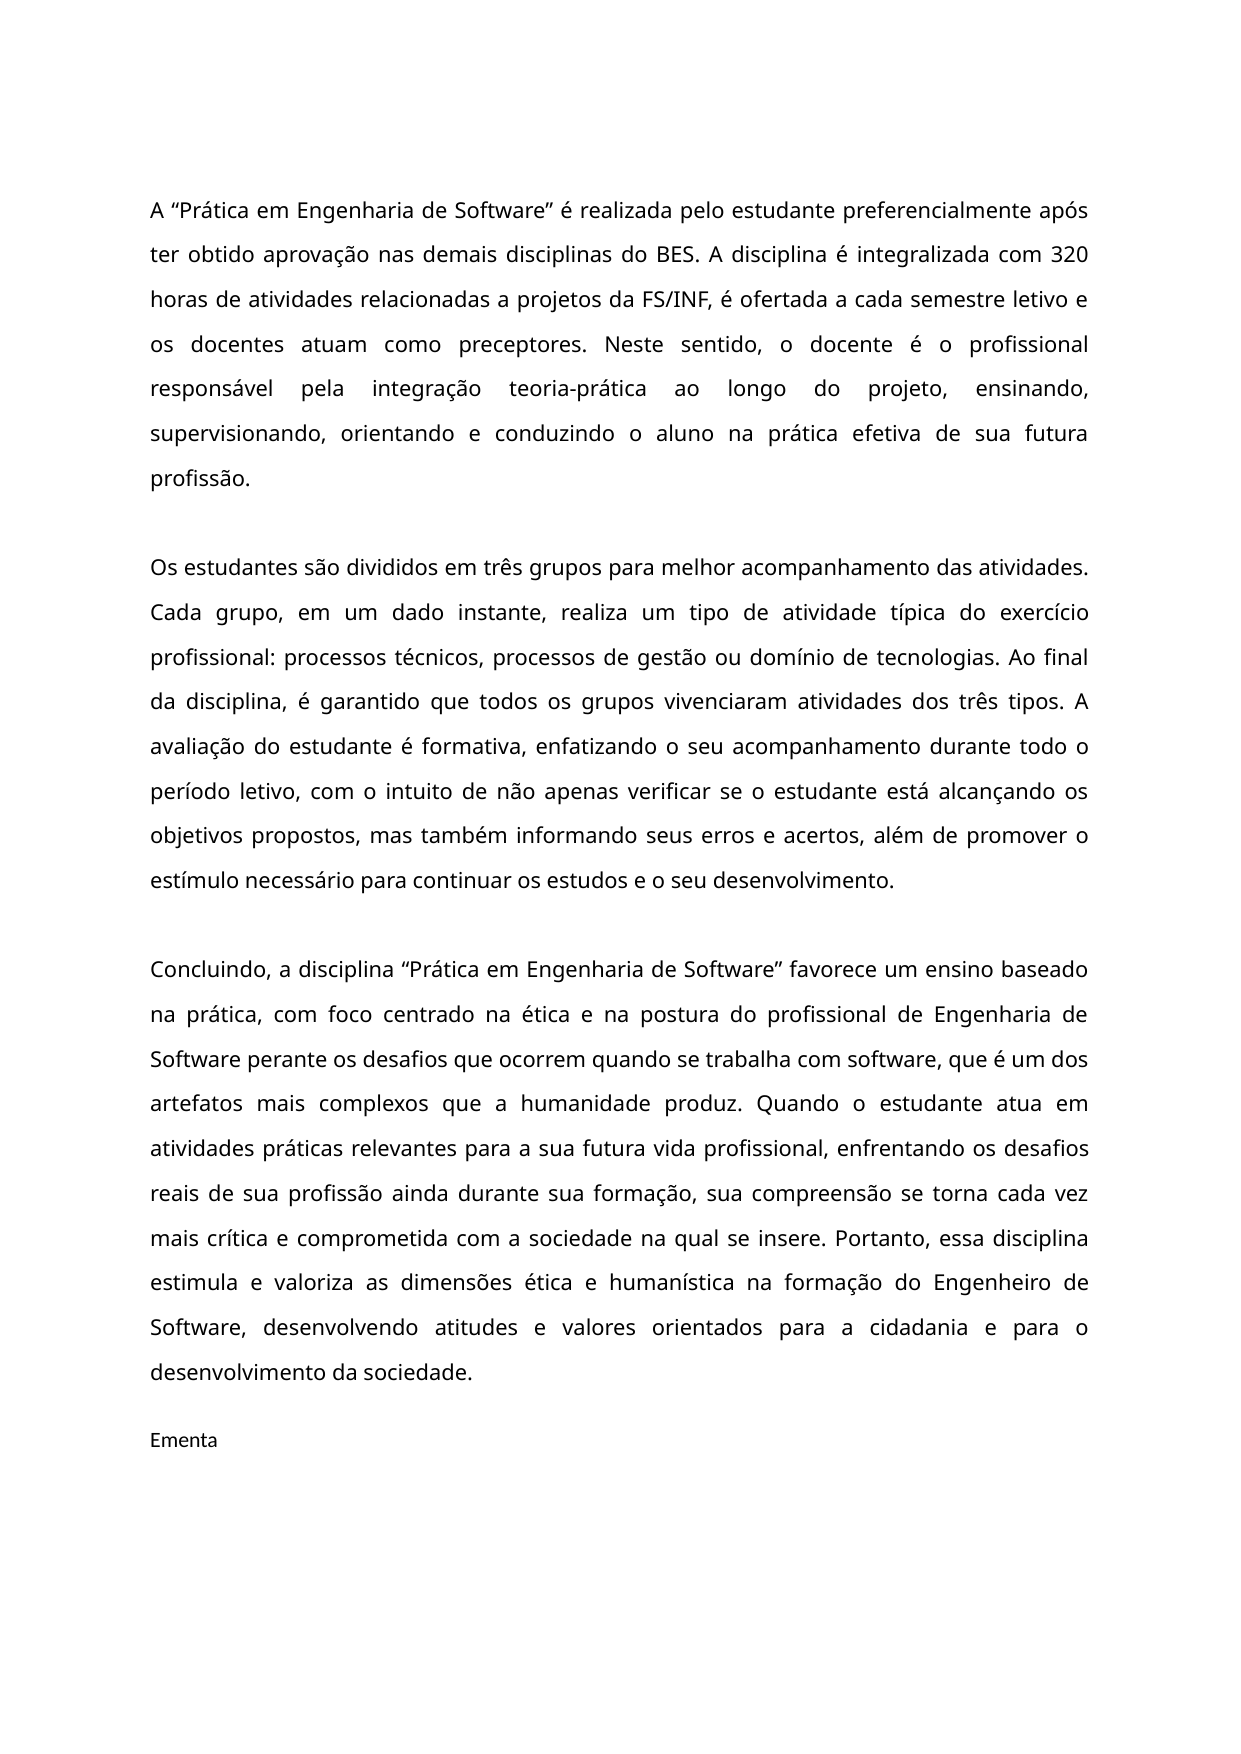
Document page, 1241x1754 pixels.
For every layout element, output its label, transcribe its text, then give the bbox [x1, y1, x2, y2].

text A “Prática em Engenharia de Software” é realizada pelo estudante preferencialmente após ter obtido aprovação nas demais disciplinas do BES. A disciplina é integralizada com 320 horas de atividades relacionadas a projetos da FS/INF, é ofertada a cada semestre letivo e os docentes atuam como preceptores. Neste sentido, o docente é o profissional responsável pela integração teoria-prática ao longo do projeto, ensinando, supervisionando, orientando e conduzindo o aluno na prática efetiva de sua futura profissão. [150, 150, 1090, 493]
text Concluindo, a disciplina “Prática em Engenharia de Software” favorece um ensino baseado na prática, com foco centrado na ética e na postura do profissional de Engenharia de Software perante os desafios que ocorrem quando se trabalha com software, que é um dos artefatos mais complexos que a humanidade produz. Quando o estudante atua em atividades práticas relevantes para a sua futura vida profissional, enfrentando os desafios reais de sua profissão ainda durante sua formação, sua compreensão se torna cada vez mais crítica e comprometida com a sociedade na qual se insere. Portanto, essa disciplina estimula e valoriza as dimensões ética e humanística na formação do Engenheiro de Software, desenvolvendo atitudes e valores orientados para a cidadania e para o desenvolvimento da sociedade. [150, 910, 1090, 1386]
text Os estudantes são divididos em três grupos para melhor acompanhamento das atividades. Cada grupo, em um dado instante, realiza um tipo de atividade típica do exercício profissional: processos técnicos, processos de gestão ou domínio de tecnologias. Ao final da disciplina, é garantido que todos os grupos vivenciaram atividades dos três tipos. A avaliação do estudante é formativa, enfatizando o seu acompanhamento durante todo o período letivo, com o intuito de não apenas verificar se o estudante está alcançando os objetivos propostos, mas também informando seus erros e acertos, além de promover o estímulo necessário para continuar os estudos e o seu desenvolvimento. [150, 552, 1090, 895]
subtitle Ementa [150, 1426, 1090, 1453]
